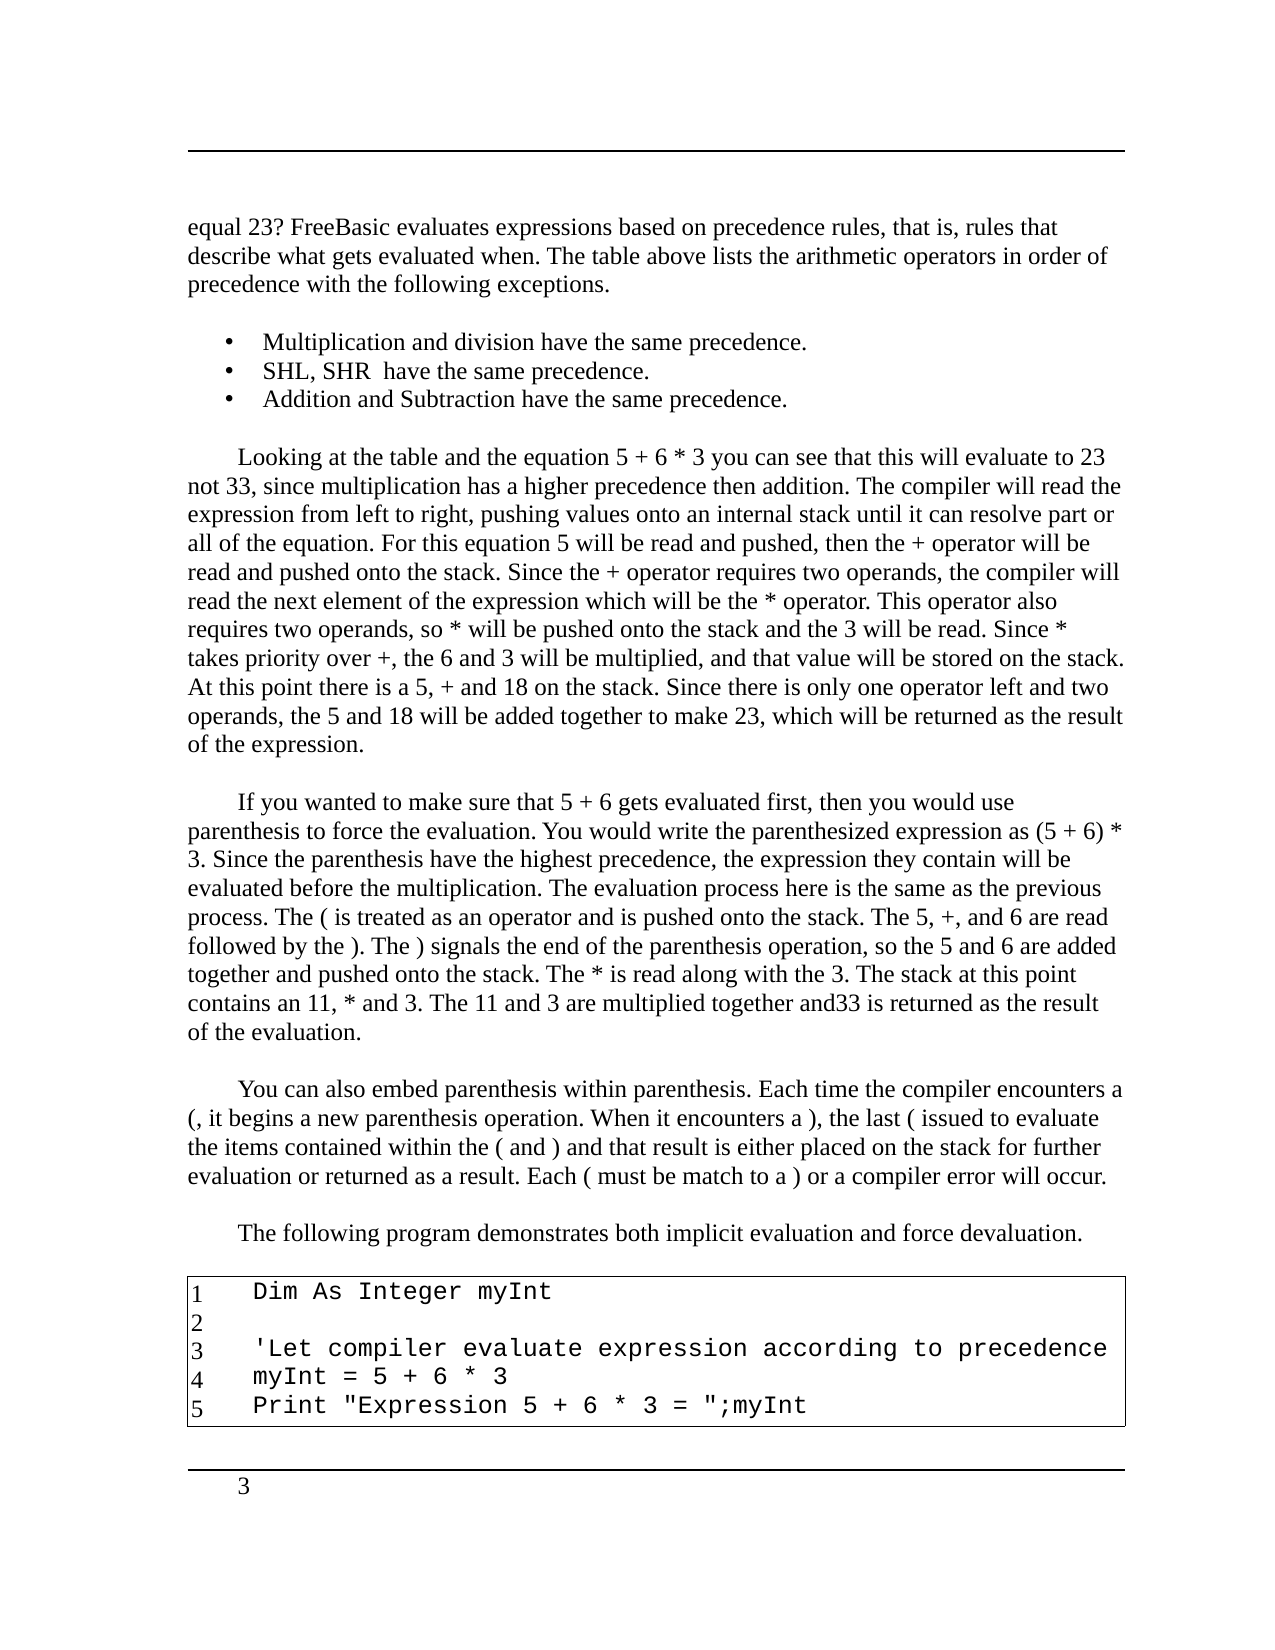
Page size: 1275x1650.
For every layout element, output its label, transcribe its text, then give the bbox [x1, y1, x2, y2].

table_header Dim As Integer myInt 'Let compiler evaluate expression according to precedence myInt = 5 + 6 * 3 Print "Expression 5 + 6 * 3 = ";myInt [244, 1277, 1125, 1426]
list Addition and Subtraction have the same precedence. [225, 384, 1125, 413]
text equal 23? FreeBasic evaluates expressions based on precedence rules, that is, rules that describe what gets evaluated when. The table above lists the arithmetic operators in order of precedence with the following exceptions. [187, 212, 1125, 298]
text If you wanted to make sure that 5 + 6 gets evaluated first, then you would use parenthesis to force the evaluation. You would write the parenthesized expression as (5 + 6) * 3. Since the parenthesis have the highest precedence, the expression they contain will be evaluated before the multiplication. The evaluation process here is the same as the previous process. The ( is treated as an operator and is pushed onto the stack. The 5, +, and 6 are read followed by the ). The ) signals the end of the parenthesis operation, so the 5 and 6 are added together and pushed onto the stack. The * is read along with the 3. The stack at this point contains an 11, * and 3. The 11 and 3 are multiplied together and33 is returned as the result of the evaluation. [187, 787, 1125, 1046]
table_header 1 2 3 4 5 [188, 1277, 244, 1426]
text Looking at the table and the equation 5 + 6 * 3 you can see that this will evaluate to 23 not 33, since multiplication has a higher precedence then addition. The compiler will read the expression from left to right, pushing values onto an internal stack until it can resolve part or all of the equation. For this equation 5 will be read and pushed, then the + operator will be read and pushed onto the stack. Since the + operator requires two operands, the compiler will read the next element of the expression which will be the * operator. This operator also requires two operands, so * will be pushed onto the stack and the 3 will be read. Since * takes priority over +, the 6 and 3 will be multiplied, and that value will be stored on the stack. At this point there is a 5, + and 18 on the stack. Since there is only one operator left and two operands, the 5 and 18 will be added together to make 23, which will be returned as the result of the expression. [187, 442, 1125, 758]
text You can also embed parenthesis within parenthesis. Each time the compiler encounters a (, it begins a new parenthesis operation. When it encounters a ), the last ( issued to evaluate the items contained within the ( and ) and that result is either placed on the stack for further evaluation or returned as a result. Each ( must be match to a ) or a compiler error will occur. [187, 1074, 1125, 1189]
text The following program demonstrates both implicit evaluation and force devaluation. [187, 1218, 1125, 1247]
list SHL, SHR have the same precedence. [225, 356, 1125, 384]
list Multiplication and division have the same precedence. [225, 327, 1125, 356]
